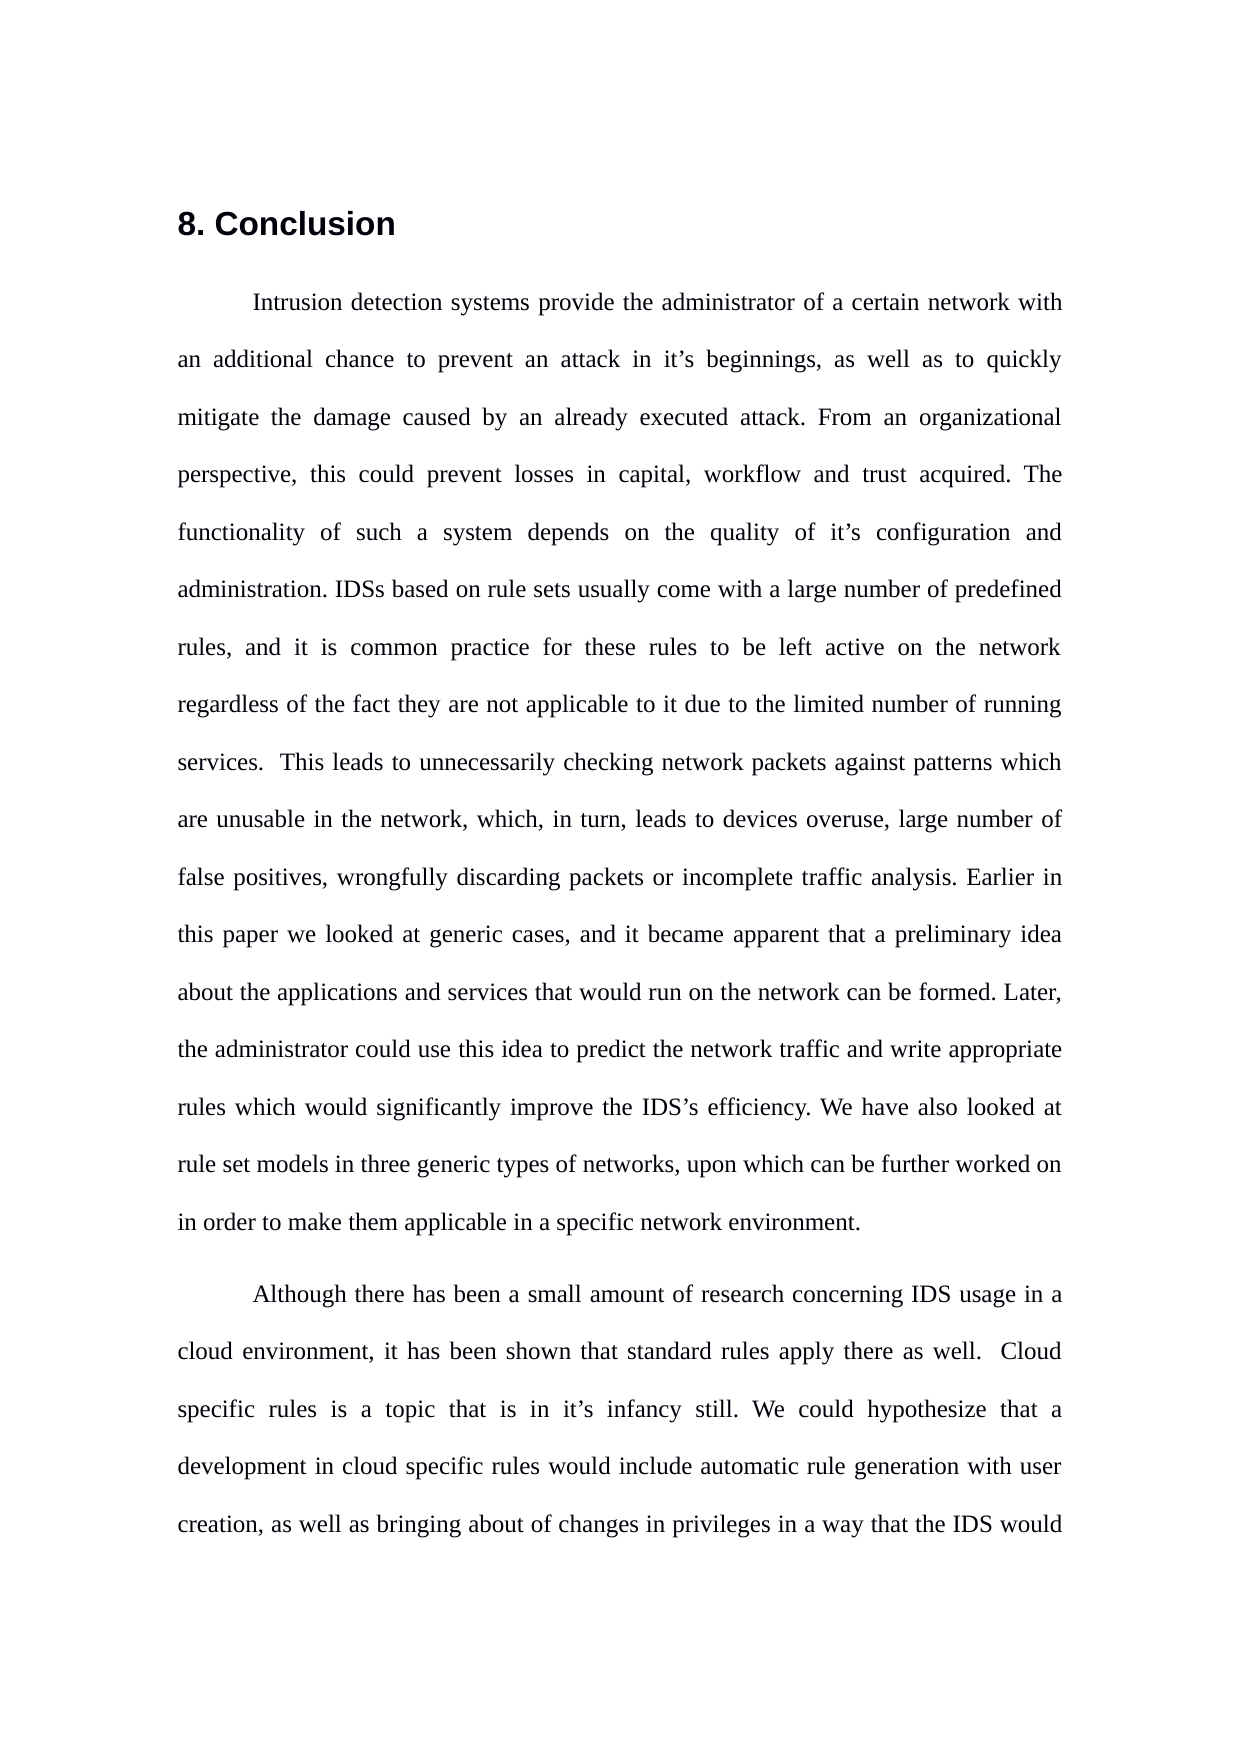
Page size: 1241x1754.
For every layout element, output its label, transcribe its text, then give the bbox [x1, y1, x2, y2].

text Intrusion detection systems provide the administrator of a certain network with an additional chance to prevent an attack in it’s beginnings, as well as to quickly mitigate the damage caused by an already executed attack. From an organizational perspective, this could prevent losses in capital, workflow and trust acquired. The functionality of such a system depends on the quality of it’s configuration and administration. IDSs based on rule sets usually come with a large number of predefined rules, and it is common practice for these rules to be left active on the network regardless of the fact they are not applicable to it due to the limited number of running services. This leads to unnecessarily checking network packets against patterns which are unusable in the network, which, in turn, leads to devices overuse, large number of false positives, wrongfully discarding packets or incomplete traffic analysis. Earlier in this paper we looked at generic cases, and it became apparent that a preliminary idea about the applications and services that would run on the network can be formed. Later, the administrator could use this idea to predict the network traffic and write appropriate rules which would significantly improve the IDS’s efficiency. We have also looked at rule set models in three generic types of networks, upon which can be further worked on in order to make them applicable in a specific network environment. [177, 287, 1063, 1236]
text Although there has been a small amount of research concerning IDS usage in a cloud environment, it has been shown that standard rules apply there as well. Cloud specific rules is a topic that is in it’s infancy still. We could hypothesize that a development in cloud specific rules would include automatic rule generation with user creation, as well as bringing about of changes in privileges in a way that the IDS would [177, 1279, 1063, 1538]
subtitle 8. Conclusion [177, 204, 1063, 242]
